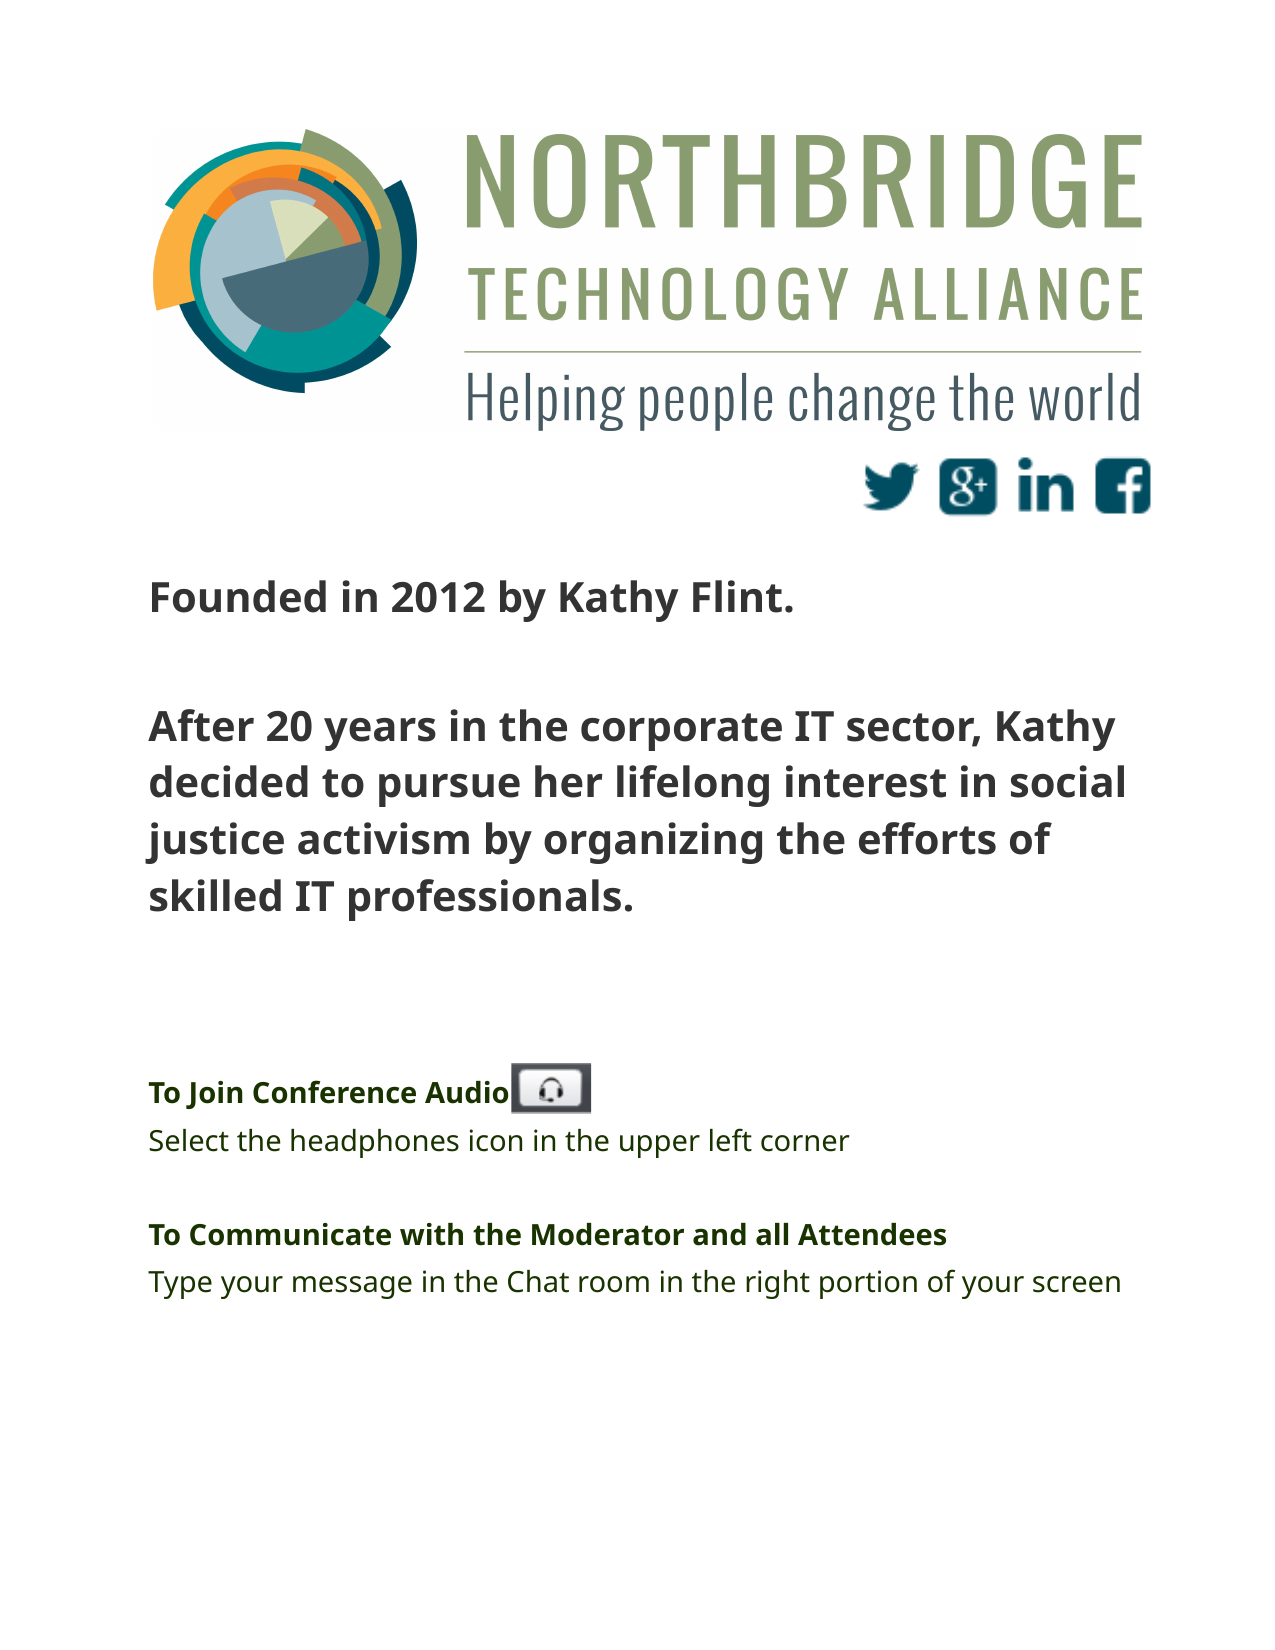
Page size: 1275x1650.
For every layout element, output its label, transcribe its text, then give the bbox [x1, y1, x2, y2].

picture [860, 455, 924, 521]
text Founded in 2012 by Kathy Flint. [148, 568, 1157, 625]
text [592, 1073, 1157, 1112]
text Select the headphones icon in the upper left corner [148, 1120, 1157, 1159]
picture [937, 456, 1002, 521]
picture [511, 1063, 592, 1114]
text To Join Conference Audio [148, 1073, 511, 1112]
text After 20 years in the corporate IT sector, Kathy decided to pursue her lifelong interest in social justice activism by organizing the efforts of skilled IT professionals. [148, 697, 1157, 924]
picture [153, 129, 1142, 431]
picture [1015, 454, 1079, 518]
picture [1092, 453, 1157, 518]
text Type your message in the Chat room in the right portion of your screen [148, 1261, 1157, 1301]
text To Communicate with the Moderator and all Attendees [148, 1214, 1157, 1254]
